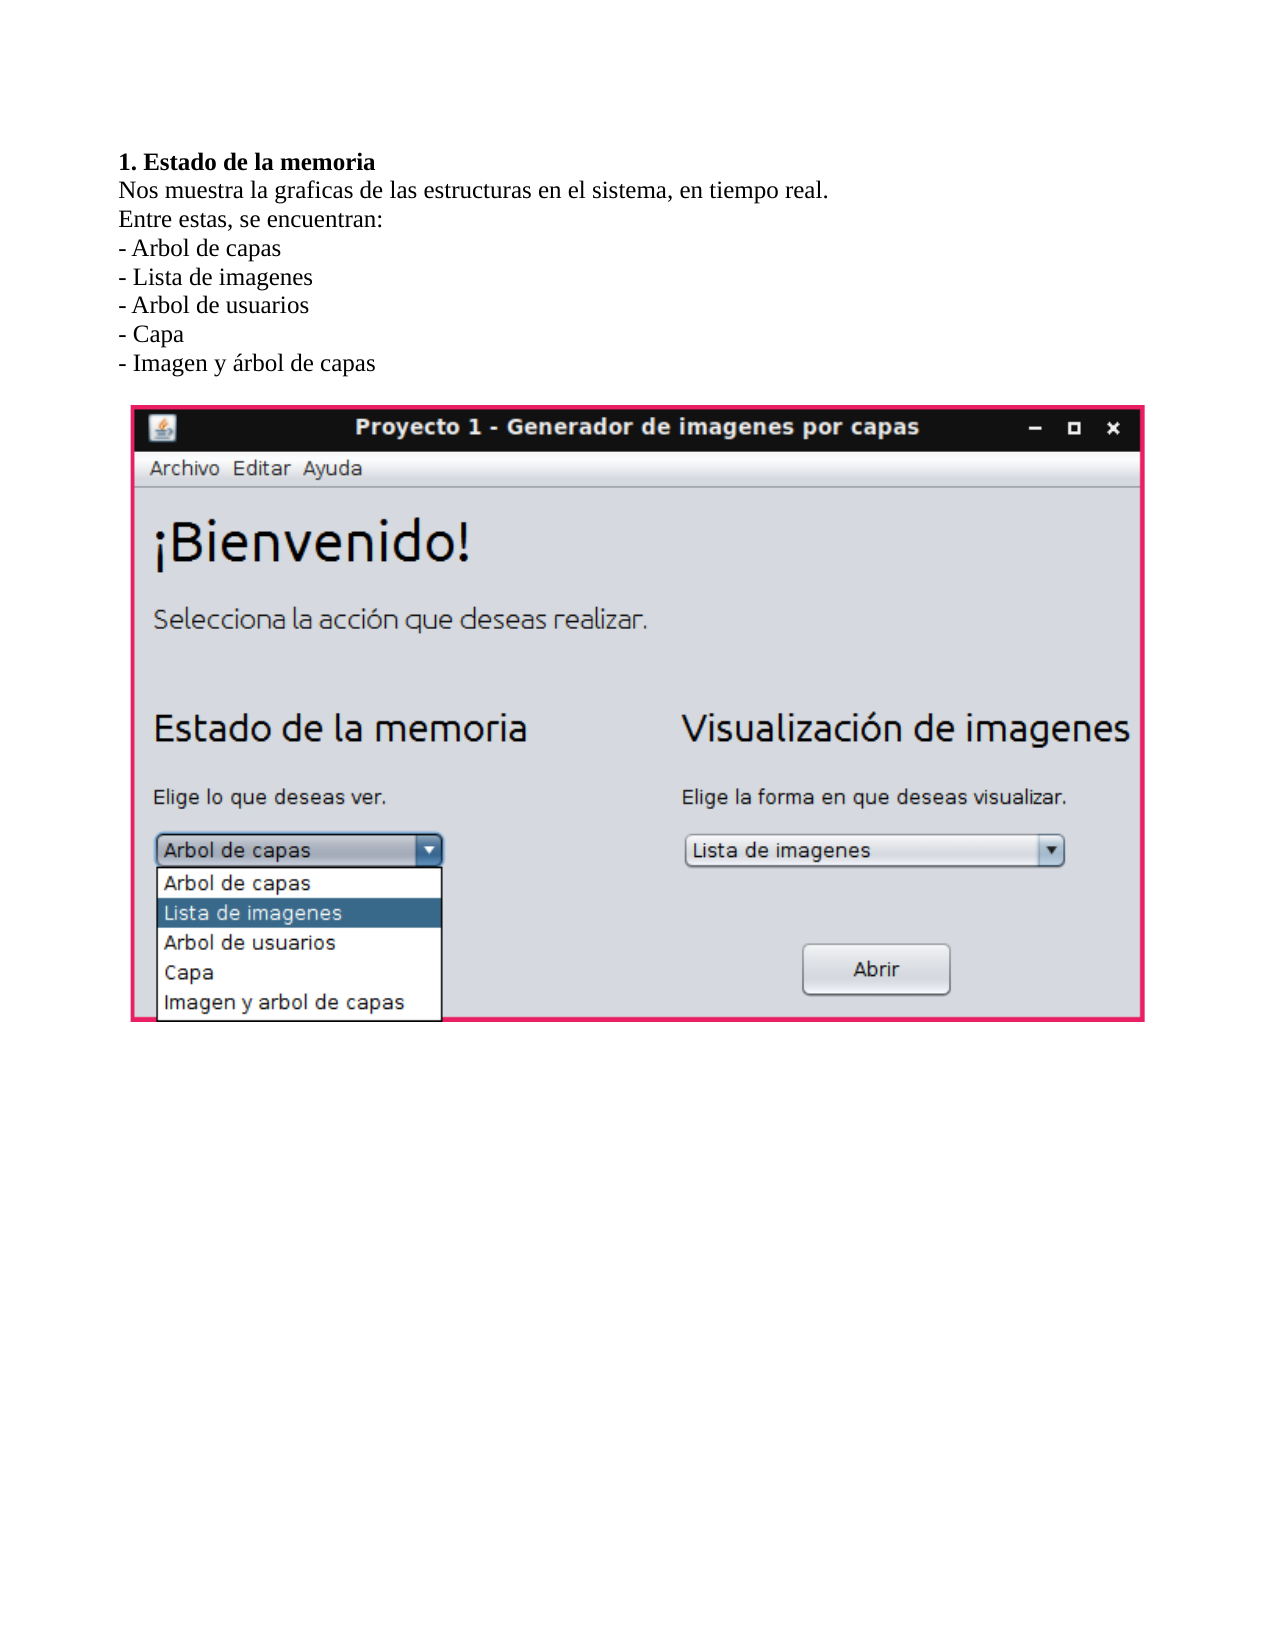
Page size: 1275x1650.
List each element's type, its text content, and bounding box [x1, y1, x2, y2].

text 1. Estado de la memoria [118, 147, 1157, 176]
text - Imagen y árbol de capas [118, 348, 1157, 377]
text Nos muestra la graficas de las estructuras en el sistema, en tiempo real. [118, 176, 1157, 204]
text - Arbol de capas [118, 233, 1157, 262]
text Entre estas, se encuentran: [118, 204, 1157, 233]
text - Arbol de usuarios [118, 291, 1157, 319]
text - Capa [118, 319, 1157, 348]
picture [130, 405, 1145, 1022]
text - Lista de imagenes [118, 262, 1157, 291]
